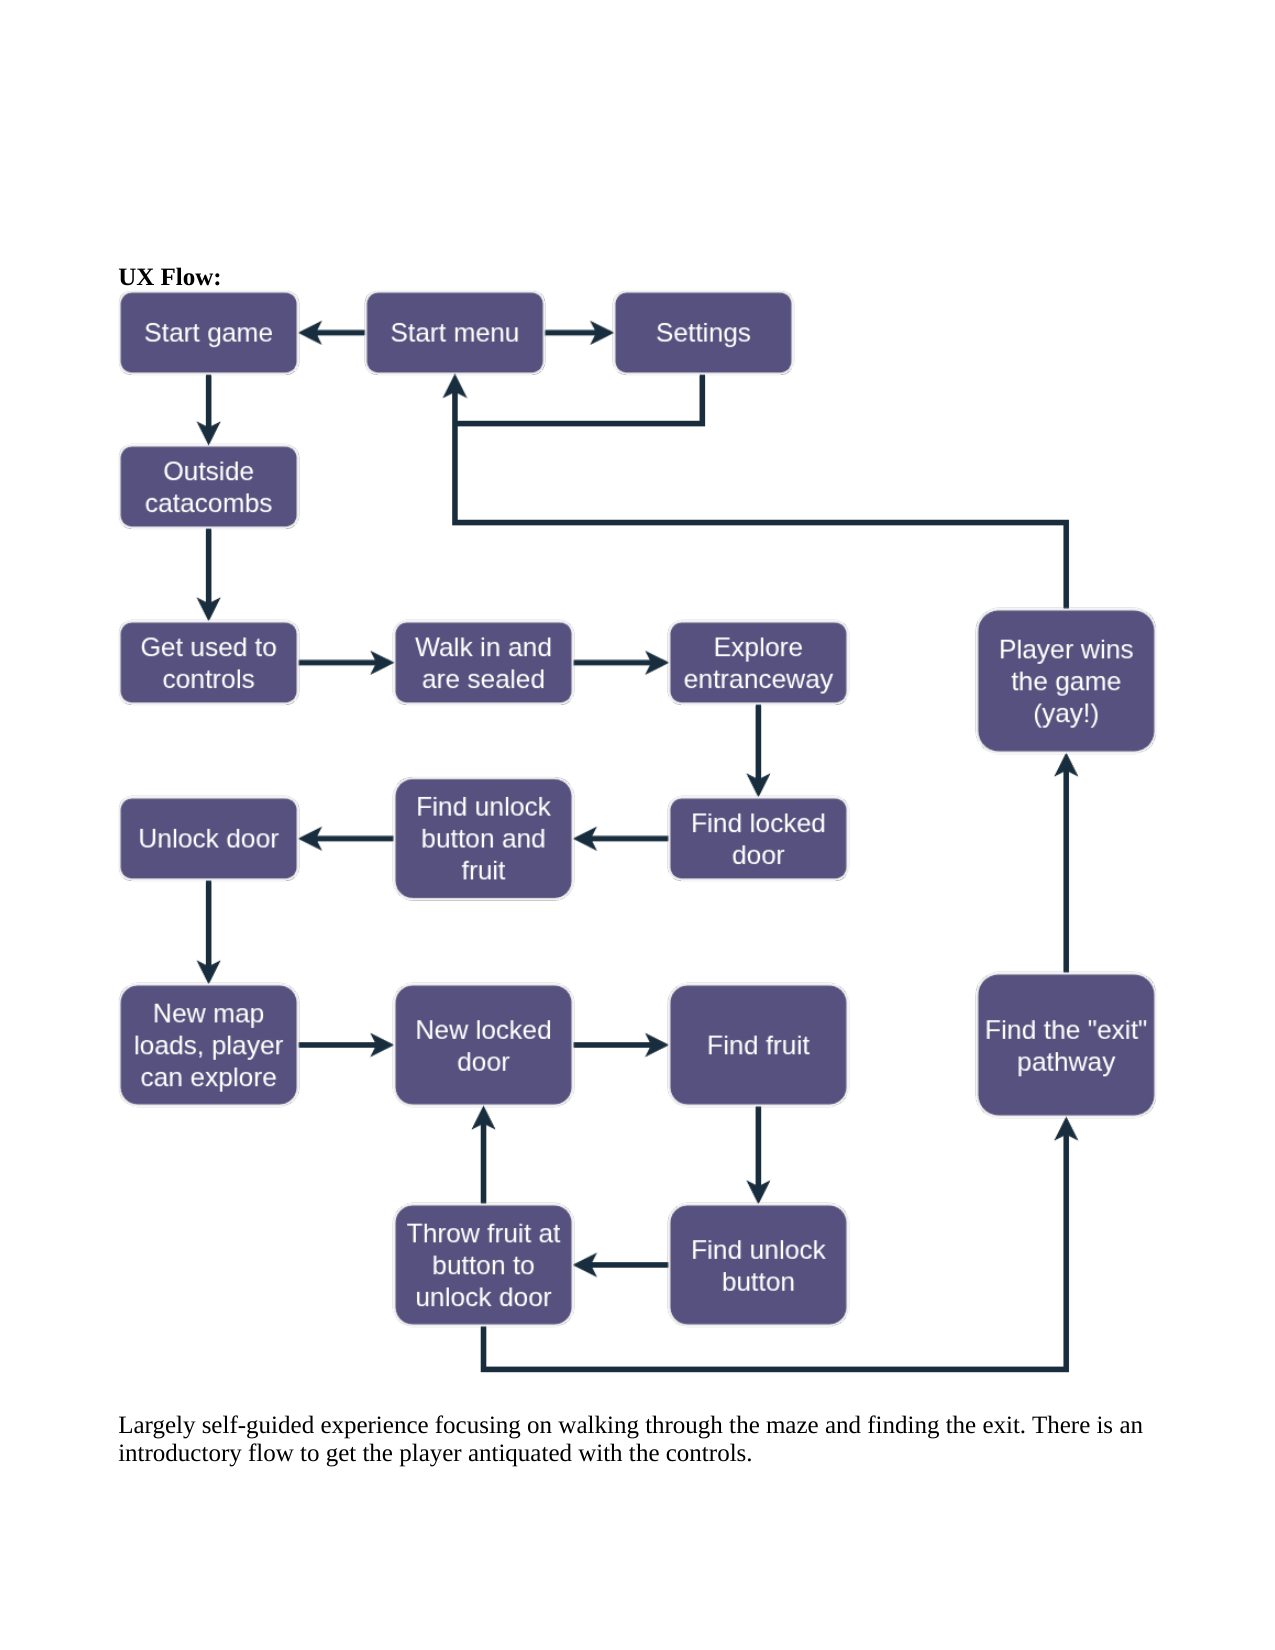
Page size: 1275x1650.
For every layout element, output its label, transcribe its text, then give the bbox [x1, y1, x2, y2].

text UX Flow: [118, 262, 1157, 290]
text Largely self-guided experience focusing on walking through the maze and finding the exit. There is an introductory flow to get the player antiquated with the controls. [118, 1410, 1157, 1467]
picture [118, 290, 1157, 1381]
